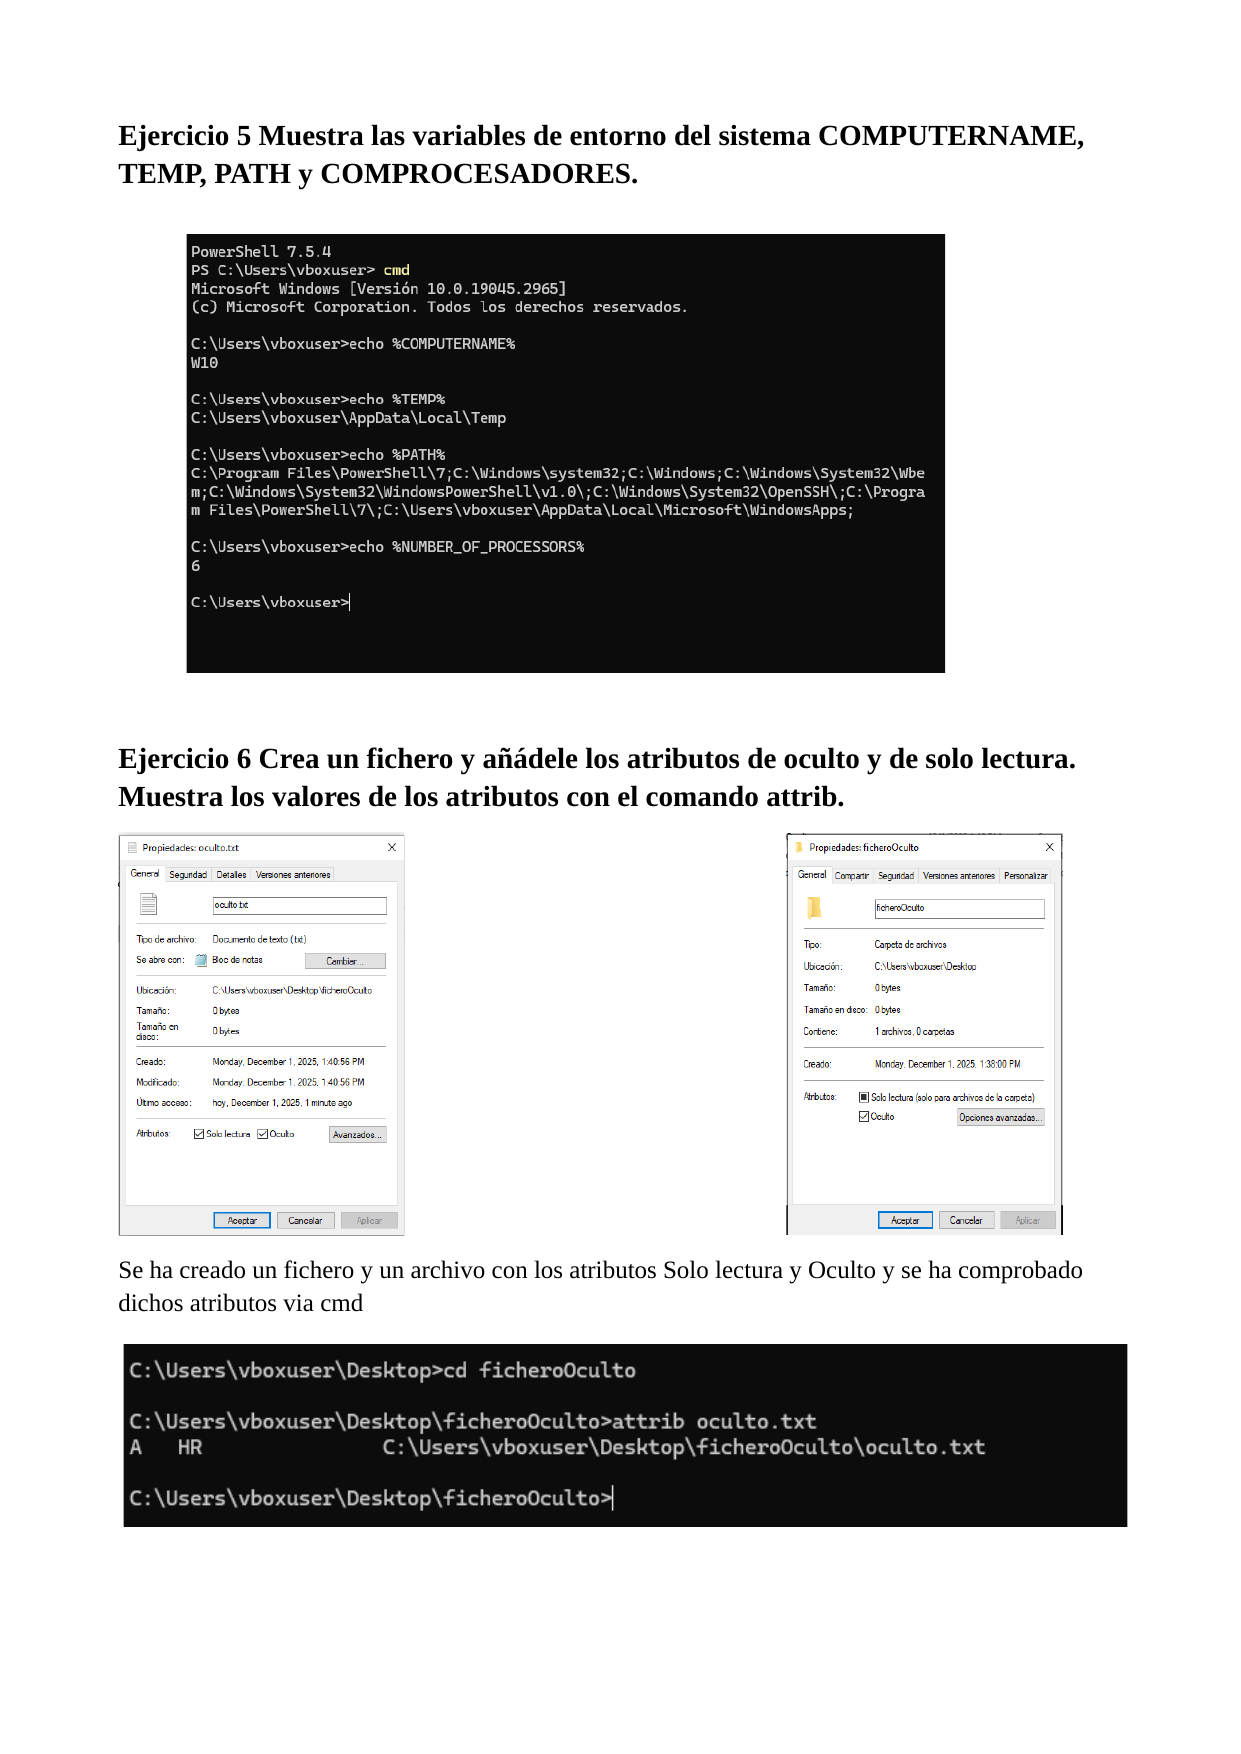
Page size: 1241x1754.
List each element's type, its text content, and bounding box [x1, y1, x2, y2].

picture [123, 1344, 1128, 1527]
picture [118, 832, 405, 1236]
picture [186, 234, 946, 673]
picture [786, 833, 1063, 1235]
text Se ha creado un fichero y un archivo con los atributos Solo lectura y Oculto y se ha comprobado dichos atributos via cmd [118, 1256, 1122, 1317]
text Ejercicio 5 Muestra las variables de entorno del sistema COMPUTERNAME, TEMP, PATH y COMPROCESADORES. [118, 118, 1122, 190]
text Ejercicio 6 Crea un fichero y añádele los atributos de oculto y de solo lectura. Muestra los valores de los atributos con el comando attrib. [118, 741, 1122, 813]
